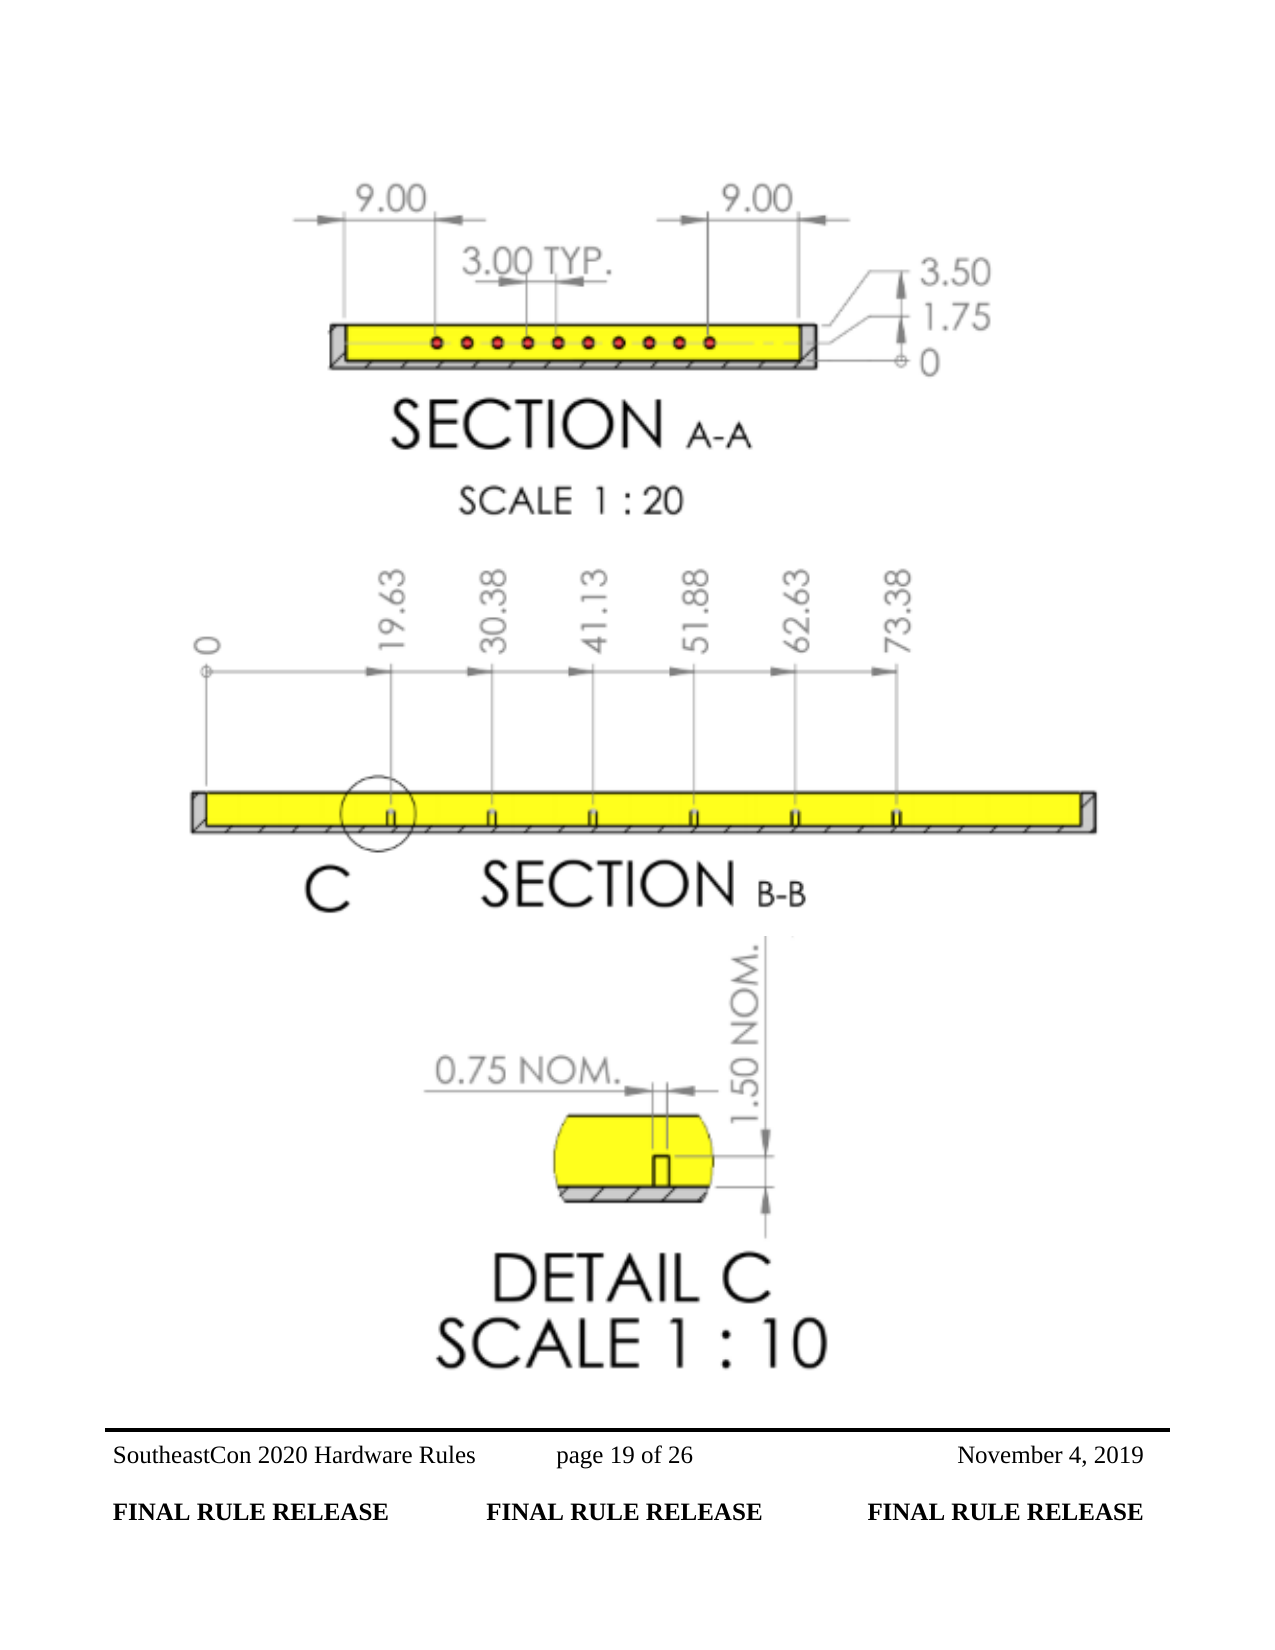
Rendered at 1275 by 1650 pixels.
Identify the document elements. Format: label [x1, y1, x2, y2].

picture [414, 936, 861, 1381]
picture [251, 170, 1024, 542]
picture [101, 548, 1167, 917]
